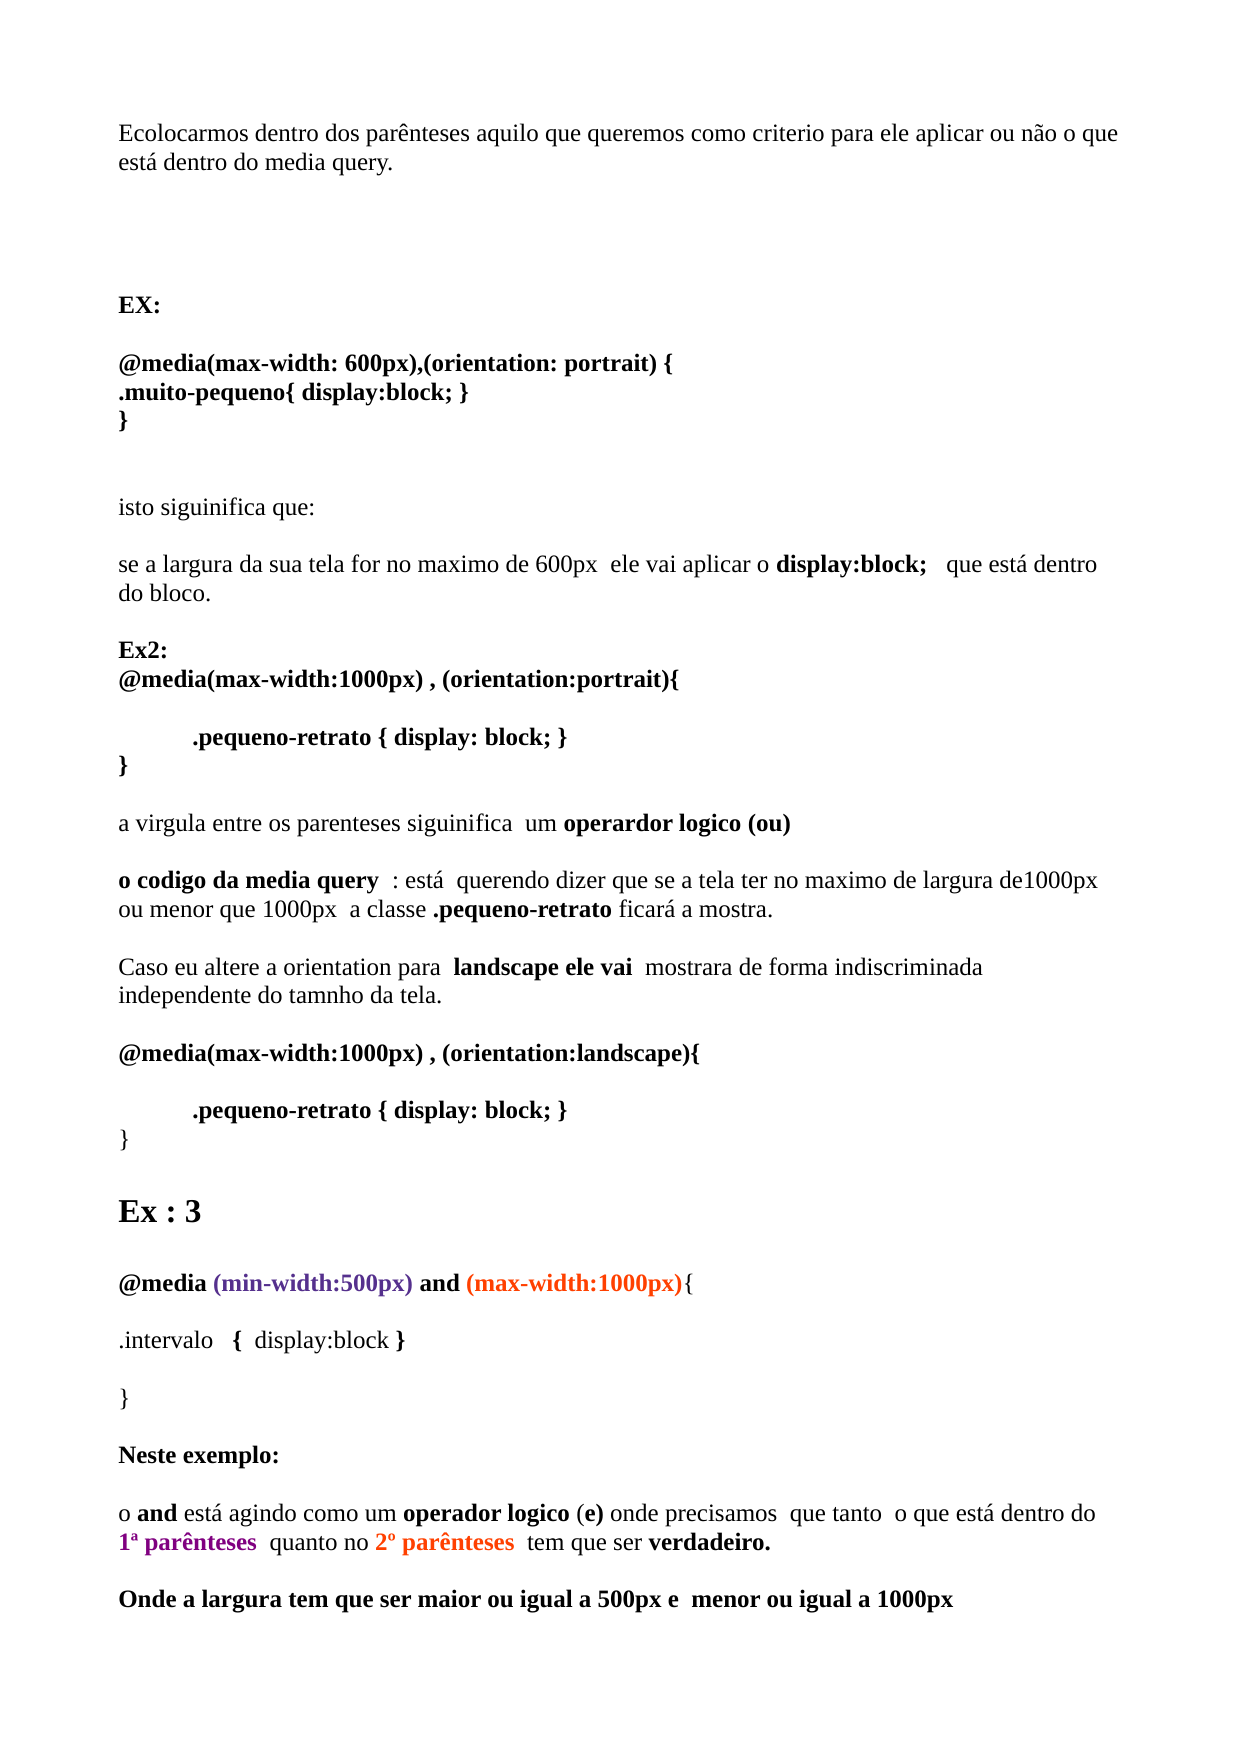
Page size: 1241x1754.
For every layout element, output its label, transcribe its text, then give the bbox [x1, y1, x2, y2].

text .pequeno-retrato { display: block; } [118, 722, 1122, 751]
text Neste exemplo: [118, 1441, 1122, 1469]
text .pequeno-retrato { display: block; } [118, 1096, 1122, 1124]
text o codigo da media query : está querendo dizer que se a tela ter no maximo de largura de1000px ou menor que 1000px a classe .pequeno-retrato ficará a mostra. [118, 866, 1122, 923]
text } [118, 1383, 1122, 1412]
text Ex : 3 [118, 1191, 1122, 1230]
text Caso eu altere a orientation para landscape ele vai mostrara de forma indiscriminada independente do tamnho da tela. [118, 952, 1122, 1009]
text } [118, 406, 1122, 434]
text a virgula entre os parenteses siguinifica um operardor logico (ou) [118, 808, 1122, 837]
text Ex2: [118, 636, 1122, 664]
text se a largura da sua tela for no maximo de 600px ele vai aplicar o display:block; que está dentro do bloco. [118, 549, 1122, 607]
text isto siguinifica que: [118, 492, 1122, 521]
text Onde a largura tem que ser maior ou igual a 500px e menor ou igual a 1000px [118, 1584, 1122, 1613]
text @media(max-width:1000px) , (orientation:portrait){ [118, 664, 1122, 693]
text o and está agindo como um operador logico (e) onde precisamos que tanto o que está dentro do 1ª parênteses quanto no 2º parênteses tem que ser verdadeiro. [118, 1498, 1122, 1556]
text .intervalo { display:block } [118, 1326, 1122, 1354]
text } [118, 1124, 1122, 1153]
text @media(max-width:1000px) , (orientation:landscape){ [118, 1038, 1122, 1067]
text .muito-pequeno{ display:block; } [118, 377, 1122, 406]
text @media (min-width:500px) and (max-width:1000px){ [118, 1268, 1122, 1297]
text EX: [118, 291, 1122, 319]
text } [118, 751, 1122, 779]
text @media(max-width: 600px),(orientation: portrait) { [118, 348, 1122, 377]
text Ecolocarmos dentro dos parênteses aquilo que queremos como criterio para ele aplicar ou não o que está dentro do media query. [118, 118, 1122, 176]
